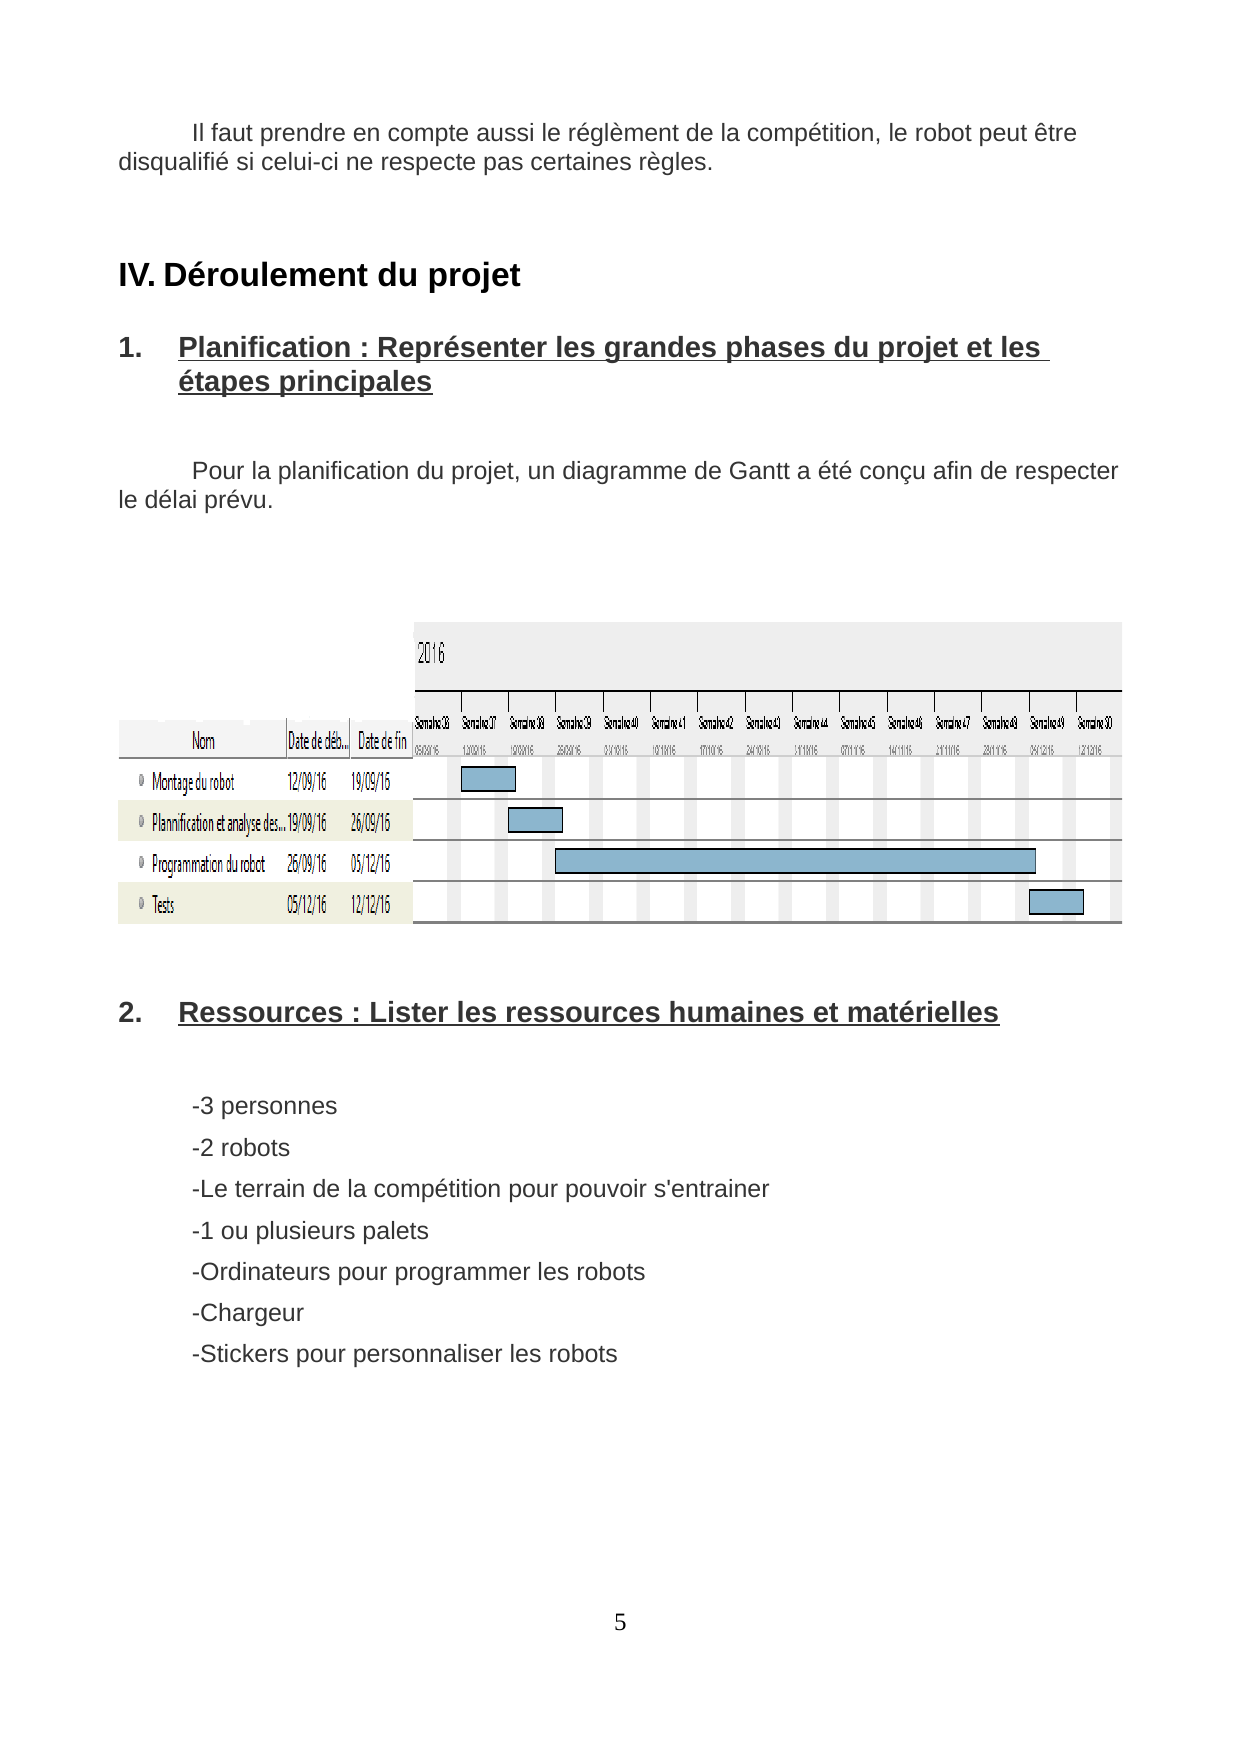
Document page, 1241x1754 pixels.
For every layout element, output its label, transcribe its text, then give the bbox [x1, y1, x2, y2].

text -Chargeur [118, 1298, 1122, 1327]
picture [118, 526, 1123, 924]
text -1 ou plusieurs palets [118, 1216, 1122, 1244]
text Pour la planification du projet, un diagramme de Gantt a été conçu afin de respecter le délai prévu. [118, 456, 1122, 514]
subtitle Déroulement du projet [118, 254, 1122, 293]
text -Le terrain de la compétition pour pouvoir s'entrainer [118, 1174, 1122, 1203]
text Il faut prendre en compte aussi le réglèment de la compétition, le robot peut être disqualifié si celui-ci ne respecte pas certaines règles. [118, 118, 1122, 176]
text -Stickers pour personnaliser les robots [118, 1339, 1122, 1368]
subtitle Ressources : Lister les ressources humaines et matérielles [118, 995, 1122, 1028]
text -Ordinateurs pour programmer les robots [118, 1257, 1122, 1286]
text -3 personnes [118, 1087, 1122, 1121]
text -2 robots [118, 1133, 1122, 1162]
subtitle Planification : Représenter les grandes phases du projet et les étapes principales [118, 331, 1122, 398]
